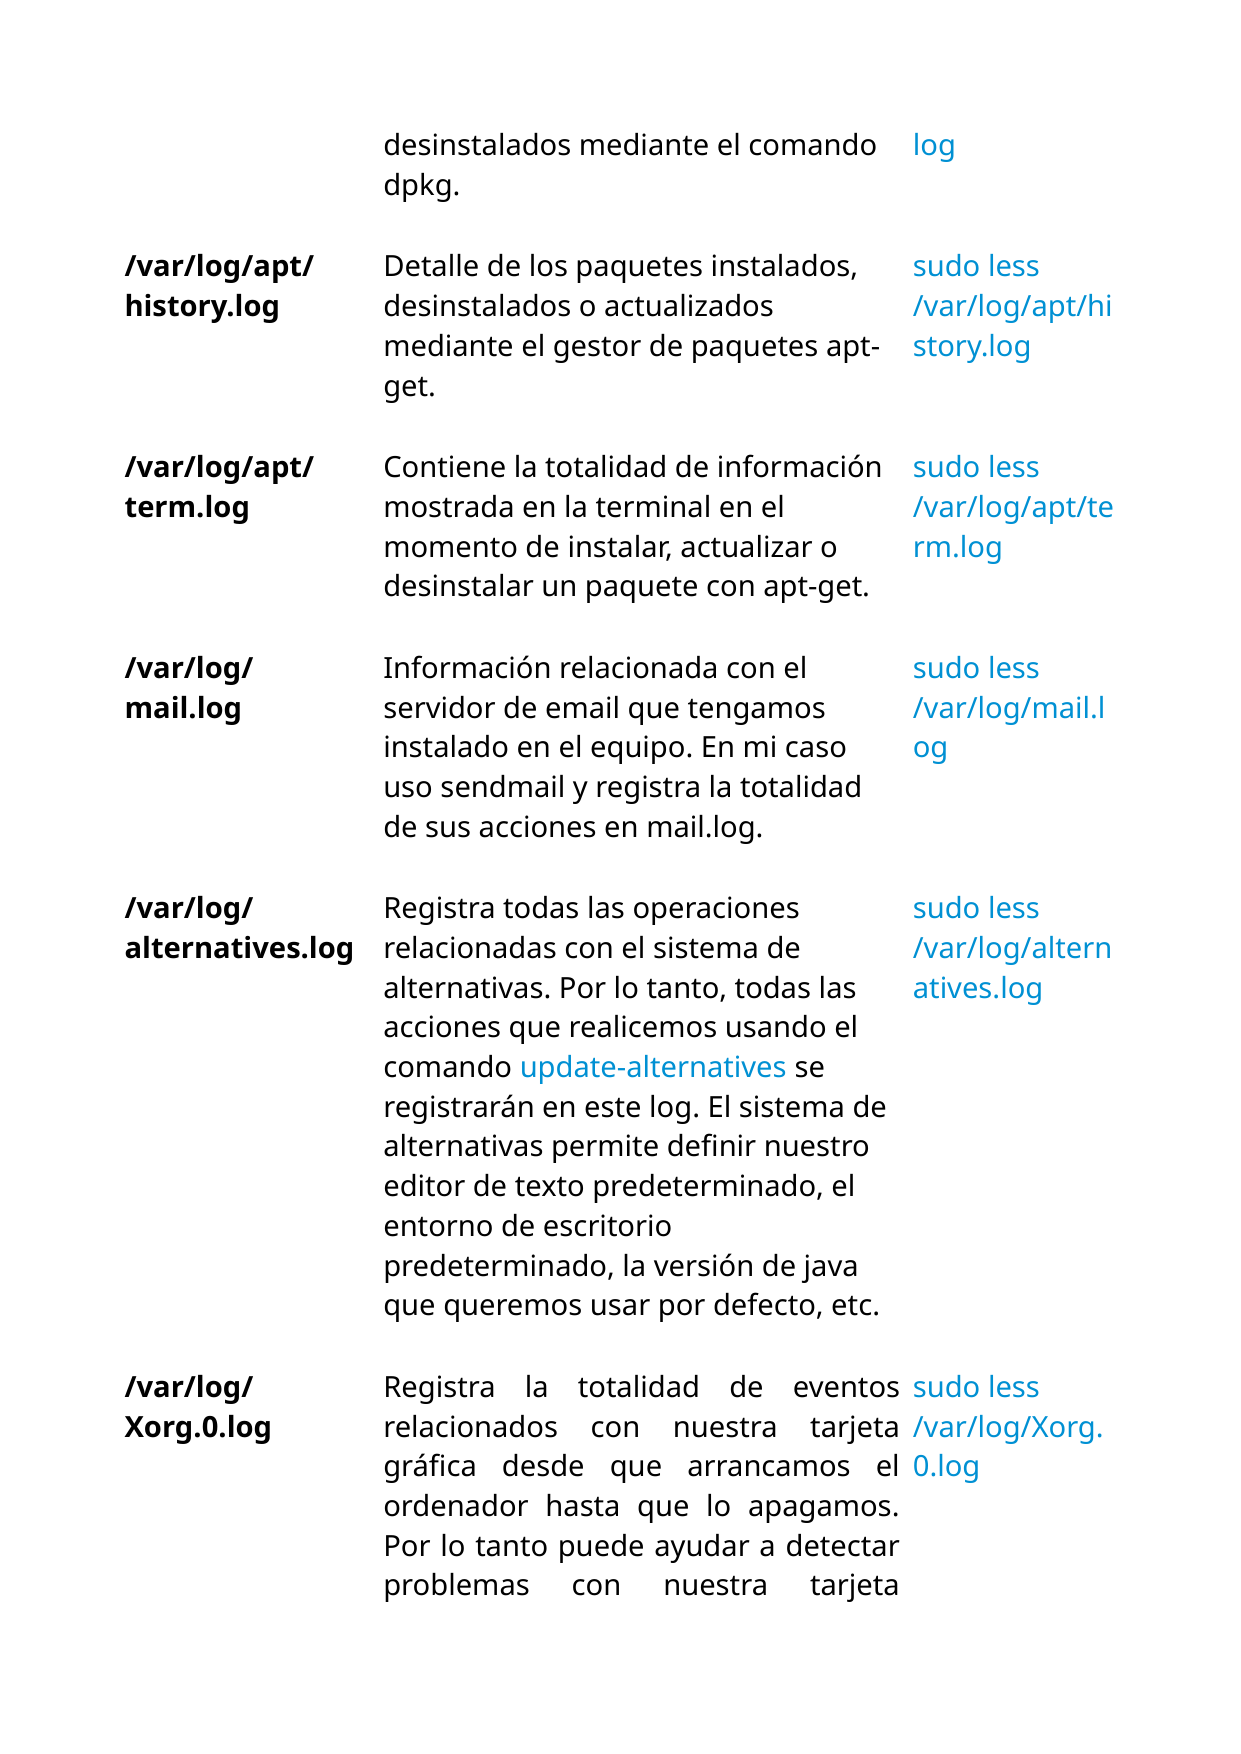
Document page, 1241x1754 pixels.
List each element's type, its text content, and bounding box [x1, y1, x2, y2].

table_cell sudo less /var/log/apt/term.log [906, 440, 1122, 641]
table_cell log [906, 118, 1122, 239]
table_cell /var/log/apt/term.log [118, 440, 377, 641]
table_cell /var/log/Xorg.0.log [118, 1360, 377, 1611]
table_cell Información relacionada con el servidor de email que tengamos instalado en el equipo. En mi caso uso sendmail y registra la totalidad de sus acciones en mail.log. [377, 641, 906, 881]
table_cell sudo less /var/log/apt/history.log [906, 240, 1122, 440]
table_cell sudo less /var/log/alternatives.log [906, 881, 1122, 1360]
table_cell [118, 118, 377, 239]
table_cell Contiene la totalidad de información mostrada en la terminal en el momento de instalar, actualizar o desinstalar un paquete con apt-get. [377, 440, 906, 641]
table_cell Detalle de los paquetes instalados, desinstalados o actualizados mediante el gestor de paquetes apt-get. [377, 240, 906, 440]
table_cell desinstalados mediante el comando dpkg. [377, 118, 906, 239]
table_cell Registra todas las operaciones relacionadas con el sistema de alternativas. Por lo tanto, todas las acciones que realicemos usando el comando update-alternatives se registrarán en este log. El sistema de alternativas permite definir nuestro editor de texto predeterminado, el entorno de escritorio predeterminado, la versión de java que queremos usar por defecto, etc. [377, 881, 906, 1360]
table_cell sudo less /var/log/mail.log [906, 641, 1122, 881]
table_cell sudo less /var/log/Xorg.0.log [906, 1360, 1122, 1611]
table_cell Registra la totalidad de eventos relacionados con nuestra tarjeta gráfica desde que arrancamos el ordenador hasta que lo apagamos. Por lo tanto puede ayudar a detectar problemas con nuestra tarjeta [377, 1360, 906, 1611]
table_cell /var/log/mail.log [118, 641, 377, 881]
table_cell /var/log/apt/history.log [118, 240, 377, 440]
table_cell /var/log/alternatives.log [118, 881, 377, 1360]
